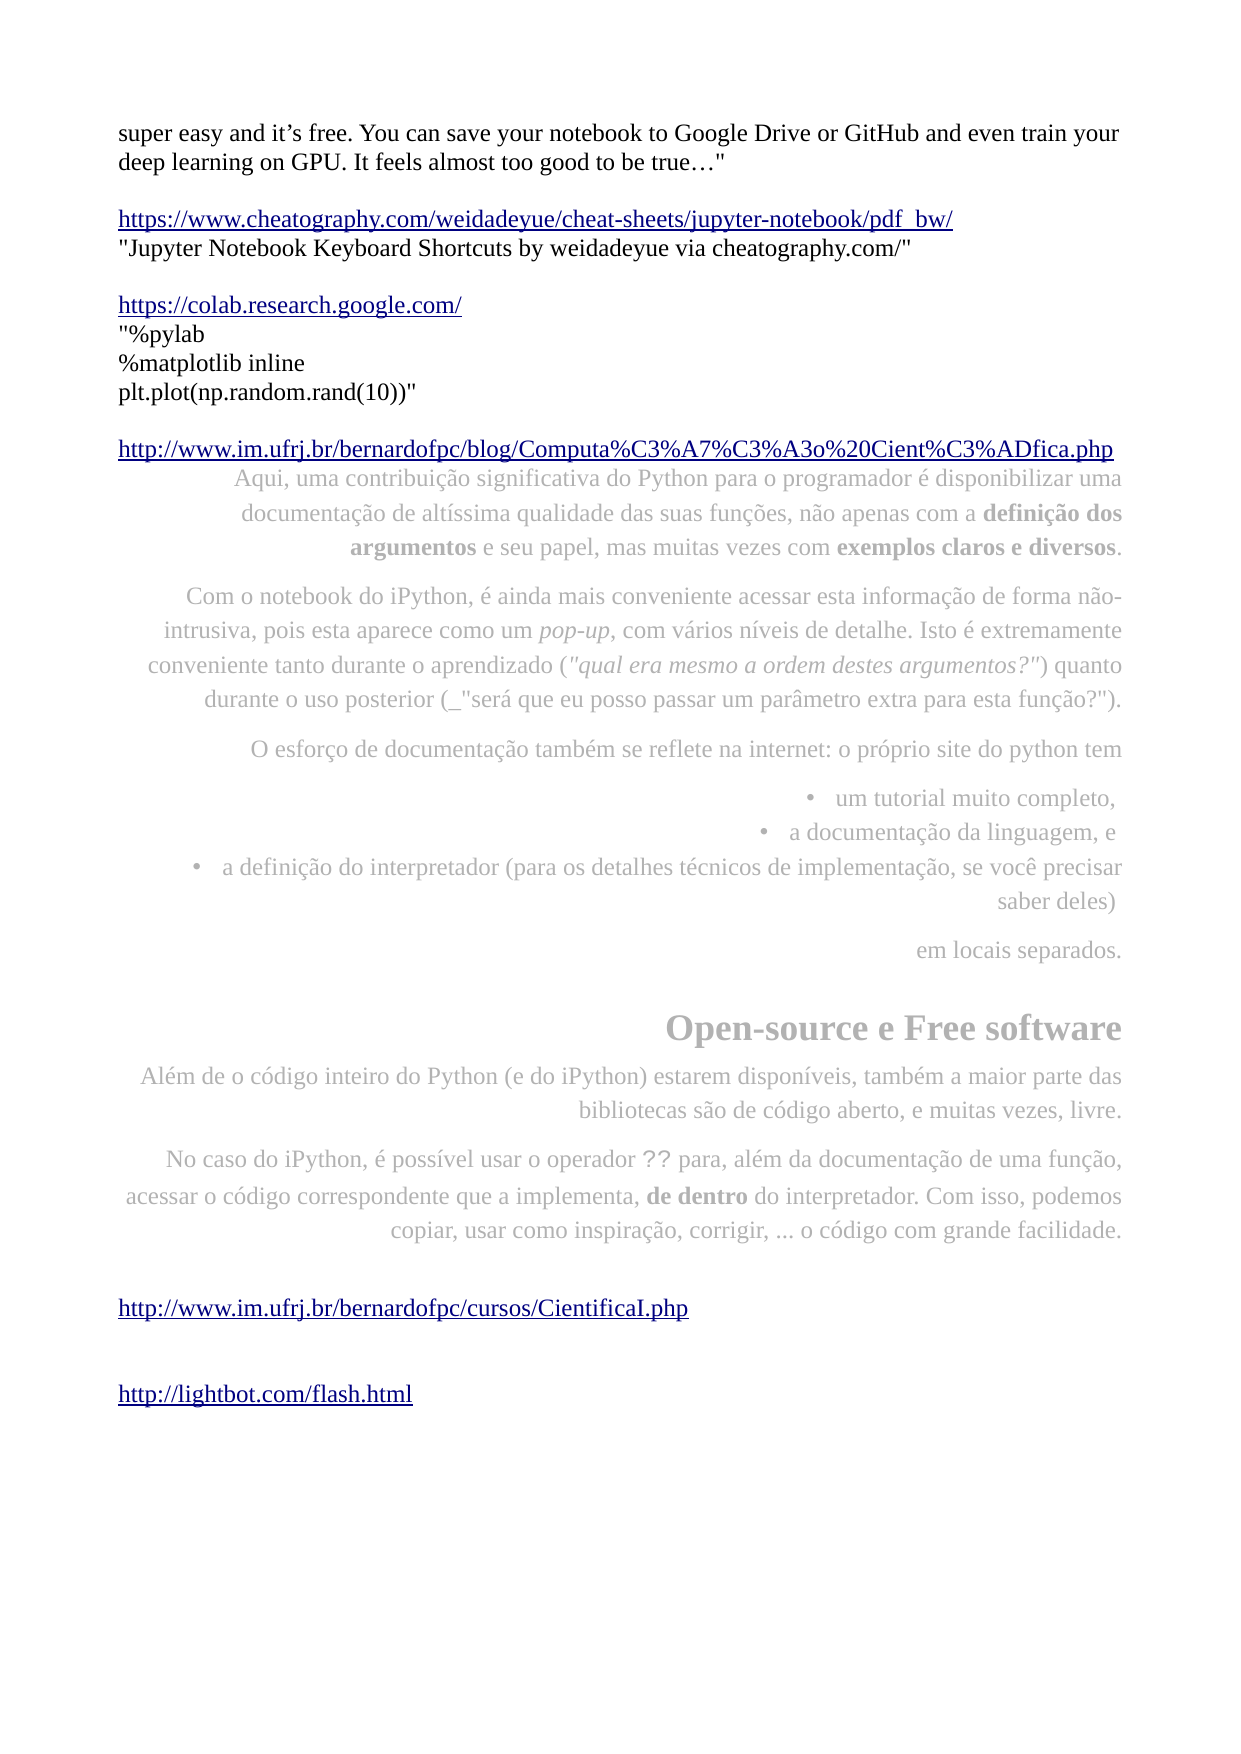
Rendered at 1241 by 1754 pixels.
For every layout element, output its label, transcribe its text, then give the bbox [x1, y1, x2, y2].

list a definição do interpretador (para os detalhes técnicos de implementação, se você precisar saber deles) [162, 852, 1122, 915]
text "Jupyter Notebook Keyboard Shortcuts by weidadeyue via cheatography.com/" [118, 233, 1122, 262]
text http://www.im.ufrj.br/bernardofpc/cursos/CientificaI.php [118, 1293, 1122, 1322]
list um tutorial muito completo, [162, 783, 1122, 811]
text em locais separados. [118, 935, 1122, 964]
text http://www.im.ufrj.br/bernardofpc/blog/Computa%C3%A7%C3%A3o%20Cient%C3%ADfica.php [118, 434, 1122, 463]
text Além de o código inteiro do Python (e do iPython) estarem disponíveis, também a maior parte das bibliotecas são de código aberto, e muitas vezes, livre. [118, 1061, 1122, 1124]
text No caso do iPython, é possível usar o operador ?? para, além da documentação de uma função, acessar o código correspondente que a implementa, de dentro do interpretador. Com isso, podemos copiar, usar como inspiração, corrigir, ... o código com grande facilidade. [118, 1144, 1122, 1244]
text super easy and it’s free. You can save your notebook to Google Drive or GitHub and even train your deep learning on GPU. It feels almost too good to be true…" [118, 118, 1122, 176]
list a documentação da linguagem, e [162, 817, 1122, 846]
text plt.plot(np.random.rand(10))" [118, 377, 1122, 406]
text http://lightbot.com/flash.html [118, 1379, 1122, 1408]
text Aqui, uma contribuição significativa do Python para o programador é disponibilizar uma documentação de altíssima qualidade das suas funções, não apenas com a definição dos argumentos e seu papel, mas muitas vezes com exemplos claros e diversos. [118, 463, 1122, 561]
text O esforço de documentação também se reflete na internet: o próprio site do python tem [118, 734, 1122, 762]
text %matplotlib inline [118, 348, 1122, 377]
subtitle Open-source e Free software [118, 1005, 1122, 1048]
text "%pylab [118, 319, 1122, 348]
text Com o notebook do iPython, é ainda mais conveniente acessar esta informação de forma não-intrusiva, pois esta aparece como um pop-up, com vários níveis de detalhe. Isto é extremamente conveniente tanto durante o aprendizado ("qual era mesmo a ordem destes argumentos?") quanto durante o uso posterior (_"será que eu posso passar um parâmetro extra para esta função?"). [118, 581, 1122, 713]
text https://www.cheatography.com/weidadeyue/cheat-sheets/jupyter-notebook/pdf_bw/ [118, 204, 1122, 233]
text https://colab.research.google.com/ [118, 291, 1122, 319]
